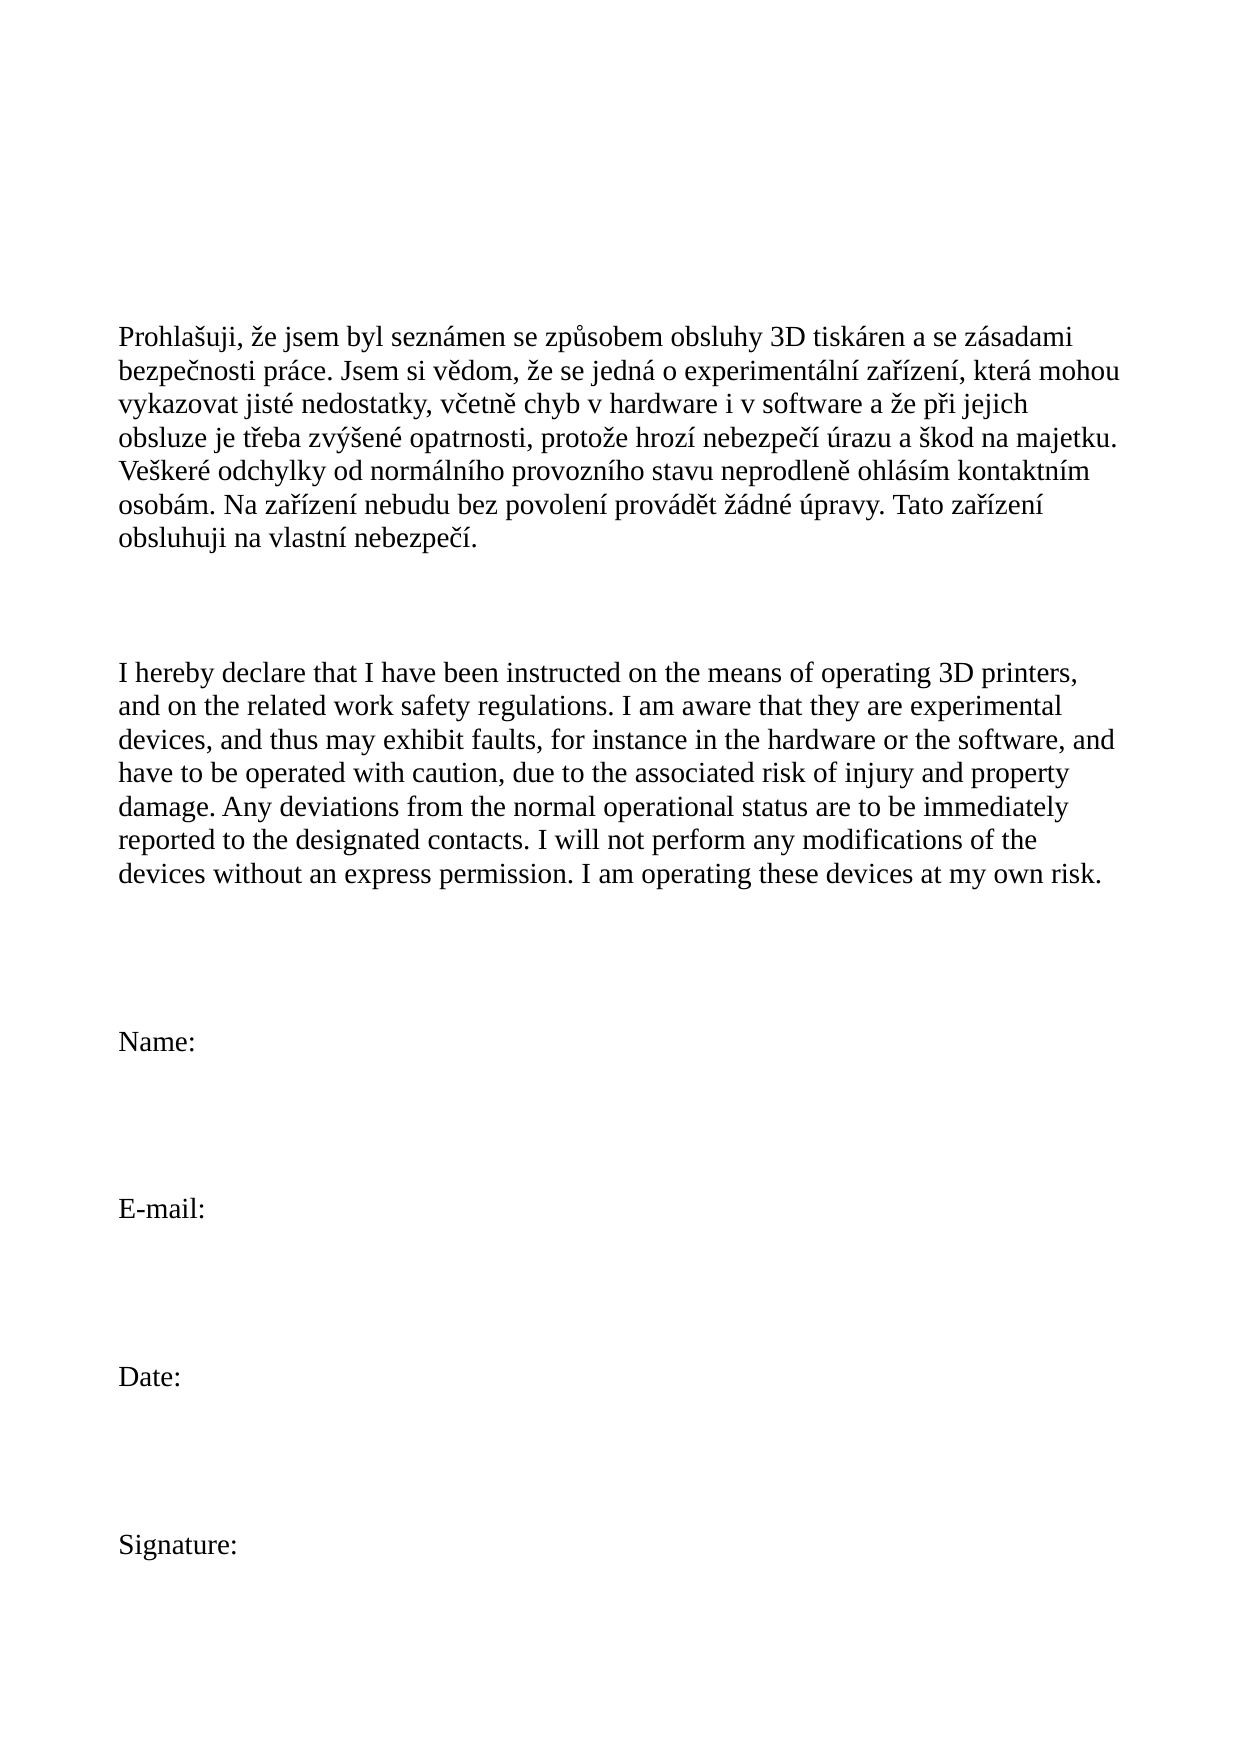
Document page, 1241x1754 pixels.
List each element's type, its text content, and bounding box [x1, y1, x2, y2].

text Name: [118, 1024, 1122, 1057]
text I hereby declare that I have been instructed on the means of operating 3D printers, and on the related work safety regulations. I am aware that they are experimental devices, and thus may exhibit faults, for instance in the hardware or the software, and have to be operated with caution, due to the associated risk of injury and property damage. Any deviations from the normal operational status are to be immediately reported to the designated contacts. I will not perform any modifications of the devices without an express permission. I am operating these devices at my own risk. [118, 655, 1122, 889]
text Signature: [118, 1527, 1122, 1560]
text E-mail: [118, 1191, 1122, 1225]
text Prohlašuji, že jsem byl seznámen se způsobem obsluhy 3D tiskáren a se zásadami bezpečnosti práce. Jsem si vědom, že se jedná o experimentální zařízení, která mohou vykazovat jisté nedostatky, včetně chyb v hardware i v software a že při jejich obsluze je třeba zvýšené opatrnosti, protože hrozí nebezpečí úrazu a škod na majetku. Veškeré odchylky od normálního provozního stavu neprodleně ohlásím kontaktním osobám. Na zařízení nebudu bez povolení provádět žádné úpravy. Tato zařízení obsluhuji na vlastní nebezpečí. [118, 319, 1122, 554]
text Date: [118, 1359, 1122, 1393]
